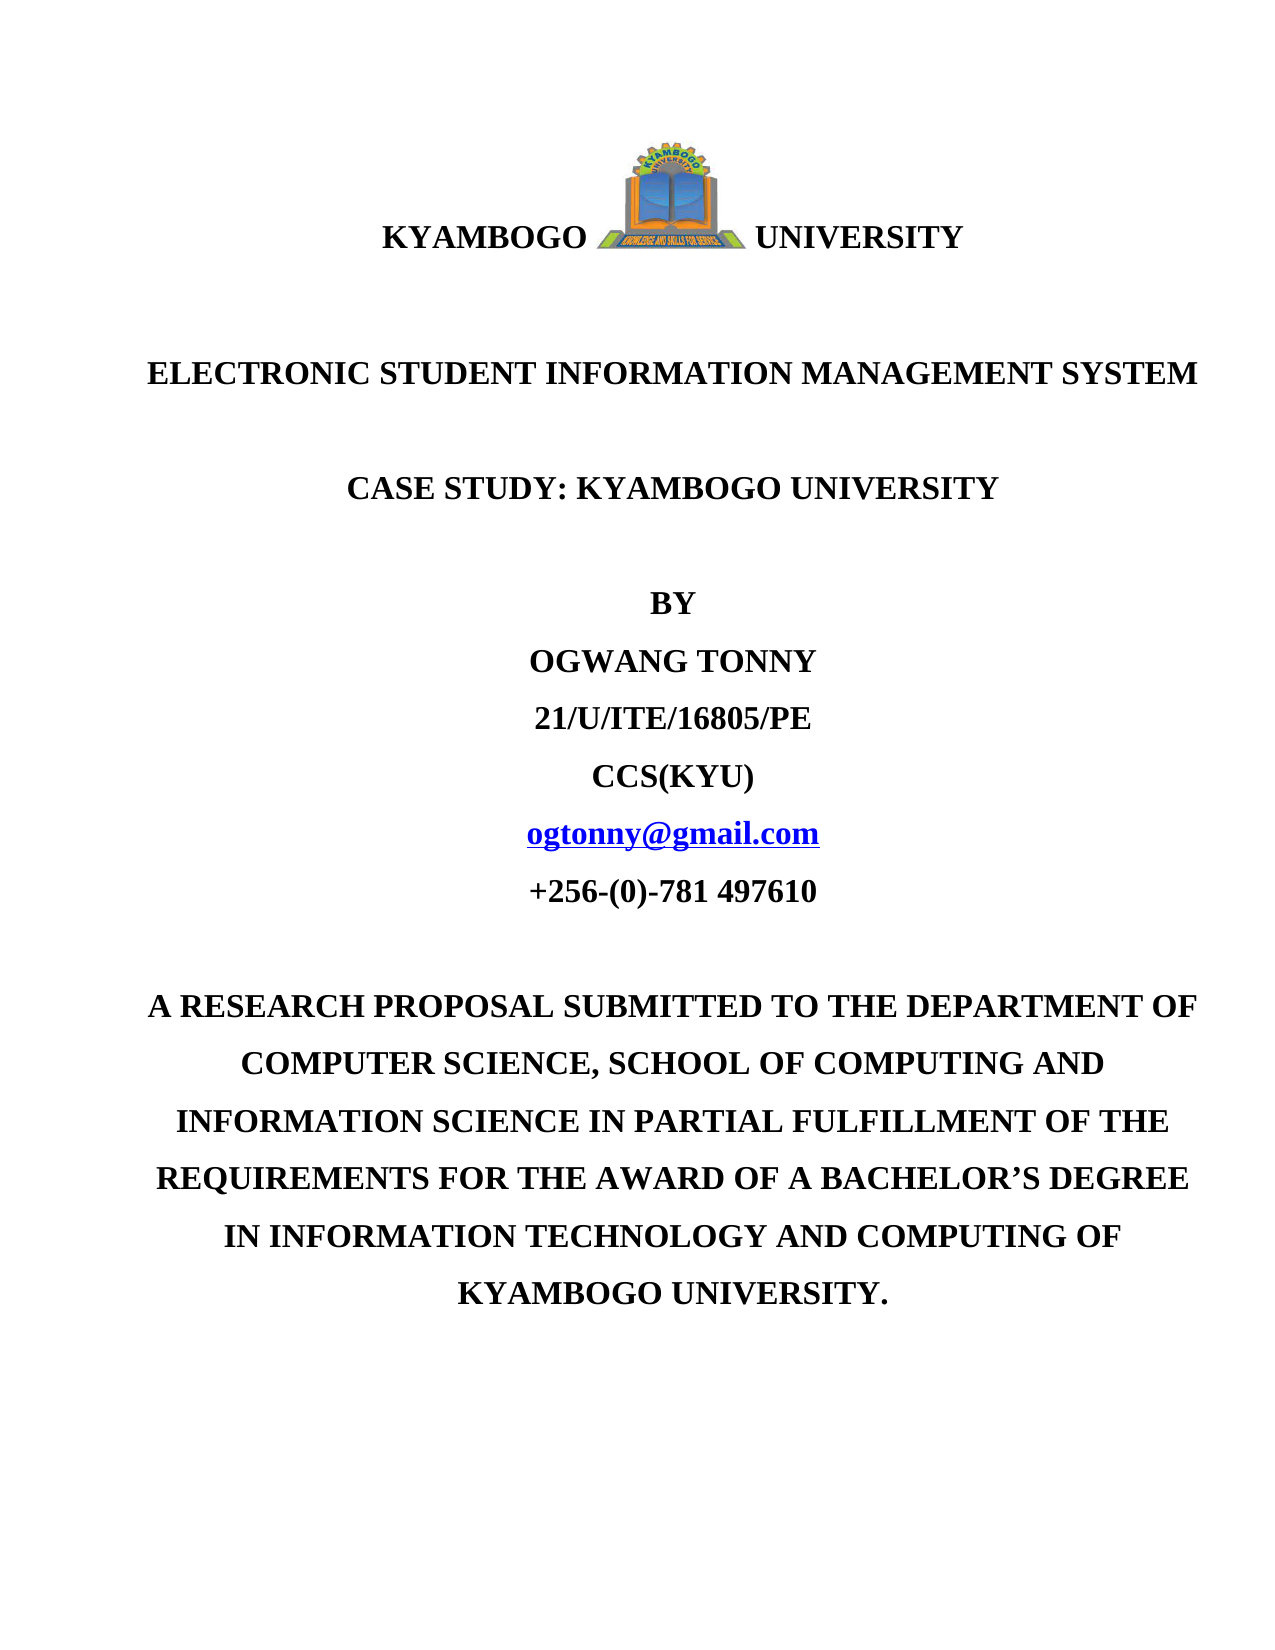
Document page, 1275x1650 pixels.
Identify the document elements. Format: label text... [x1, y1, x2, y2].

text +256-(0)-781 497610 [135, 871, 1210, 909]
text CASE STUDY: KYAMBOGO UNIVERSITY [135, 468, 1210, 507]
text A RESEARCH PROPOSAL SUBMITTED TO THE DEPARTMENT OF COMPUTER SCIENCE, SCHOOL OF COMPUTING AND INFORMATION SCIENCE IN PARTIAL FULFILLMENT OF THE REQUIREMENTS FOR THE AWARD OF A BACHELOR’S DEGREE IN INFORMATION TECHNOLOGY AND COMPUTING OF KYAMBOGO UNIVERSITY. [135, 986, 1210, 1312]
text ogtonny@gmail.com [135, 813, 1210, 852]
text OGWANG TONNY [135, 641, 1210, 679]
text CCS(KYU) [135, 756, 1210, 794]
text 21/U/ITE/16805/PE [135, 698, 1210, 737]
text KYAMBOGO UNIVERSITY [135, 142, 1210, 256]
text BY [135, 583, 1210, 622]
text ELECTRONIC STUDENT INFORMATION MANAGEMENT SYSTEM [135, 353, 1210, 392]
picture [595, 141, 747, 249]
